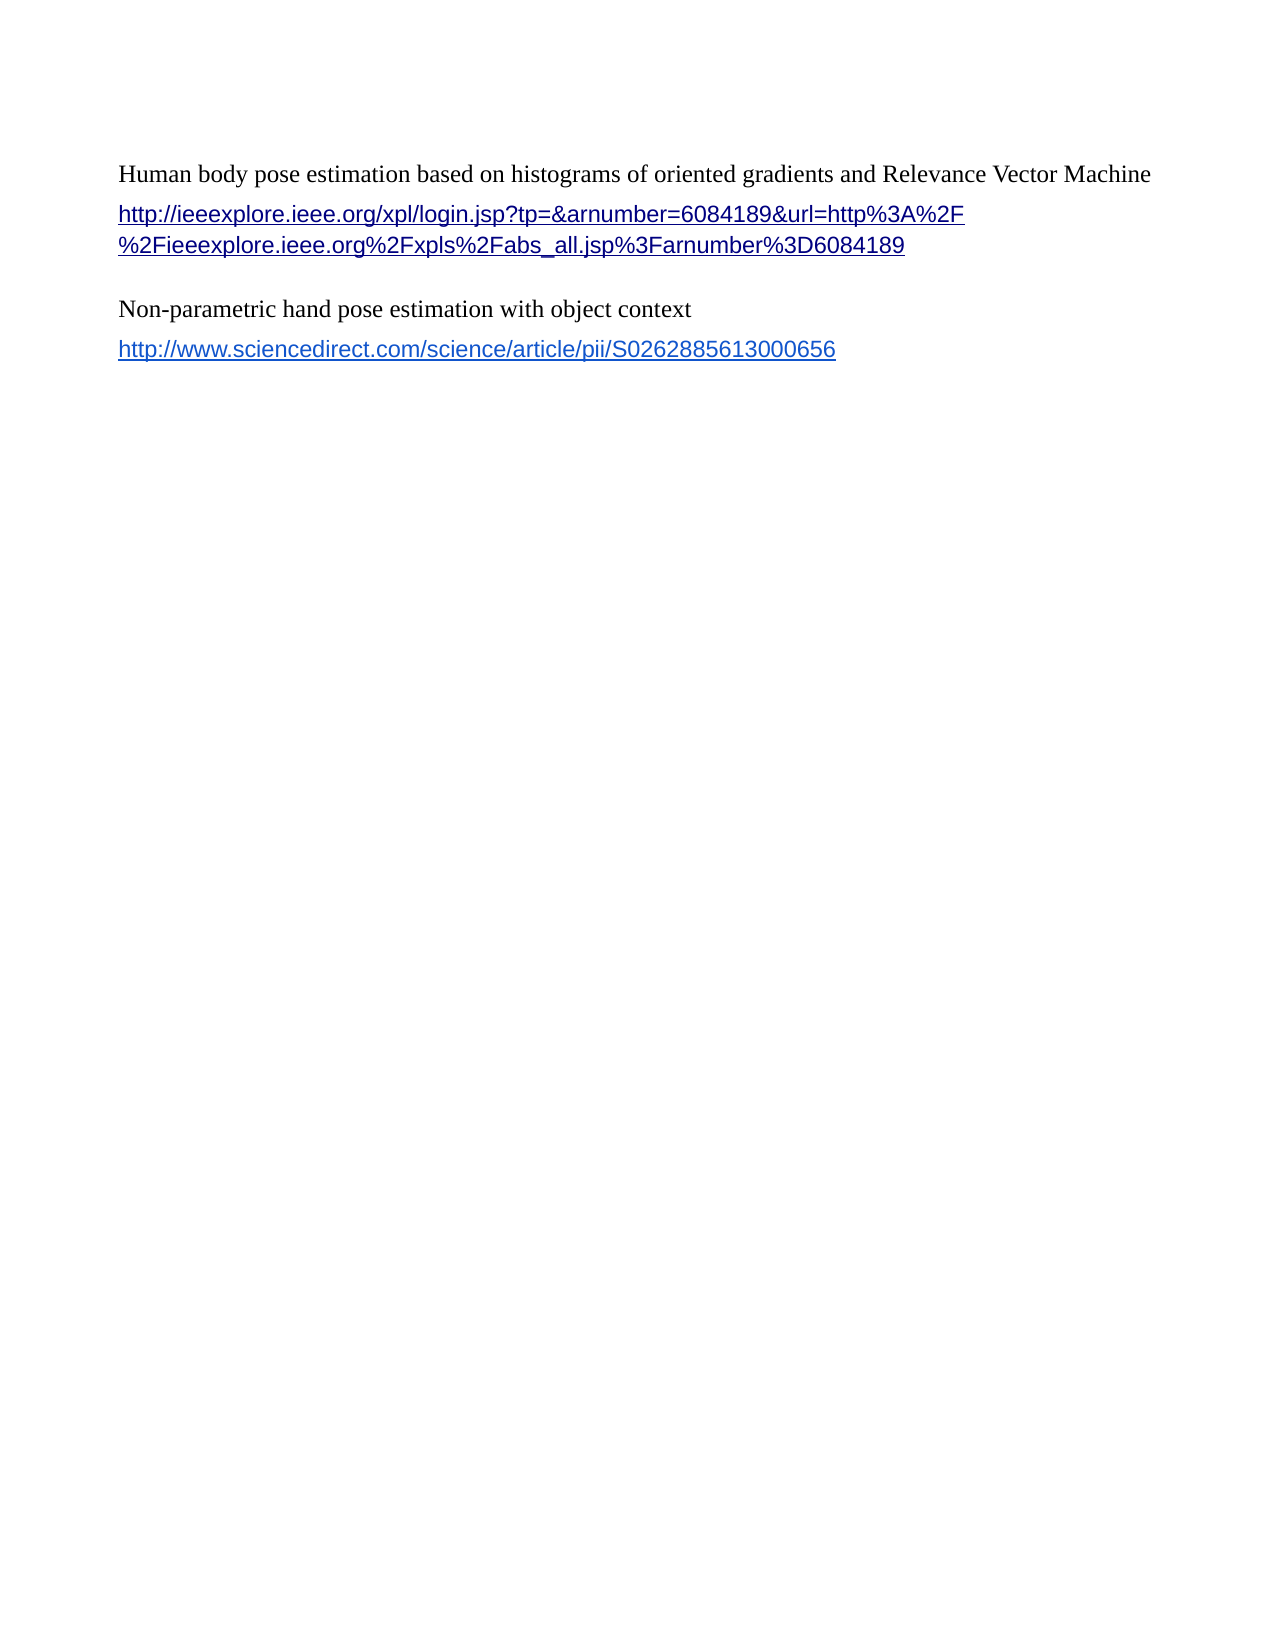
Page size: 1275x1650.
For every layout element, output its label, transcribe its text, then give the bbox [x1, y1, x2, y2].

text Human body pose estimation based on histograms of oriented gradients and Relevance Vector Machine [118, 159, 1157, 188]
text http://www.sciencedirect.com/science/article/pii/S0262885613000656 [118, 336, 1157, 363]
text Non-parametric hand pose estimation with object context [118, 294, 1157, 323]
text http://ieeexplore.ieee.org/xpl/login.jsp?tp=&arnumber=6084189&url=http%3A%2F%2Fieeexplore.ieee.org%2Fxpls%2Fabs_all.jsp%3Farnumber%3D6084189 [118, 201, 1157, 258]
